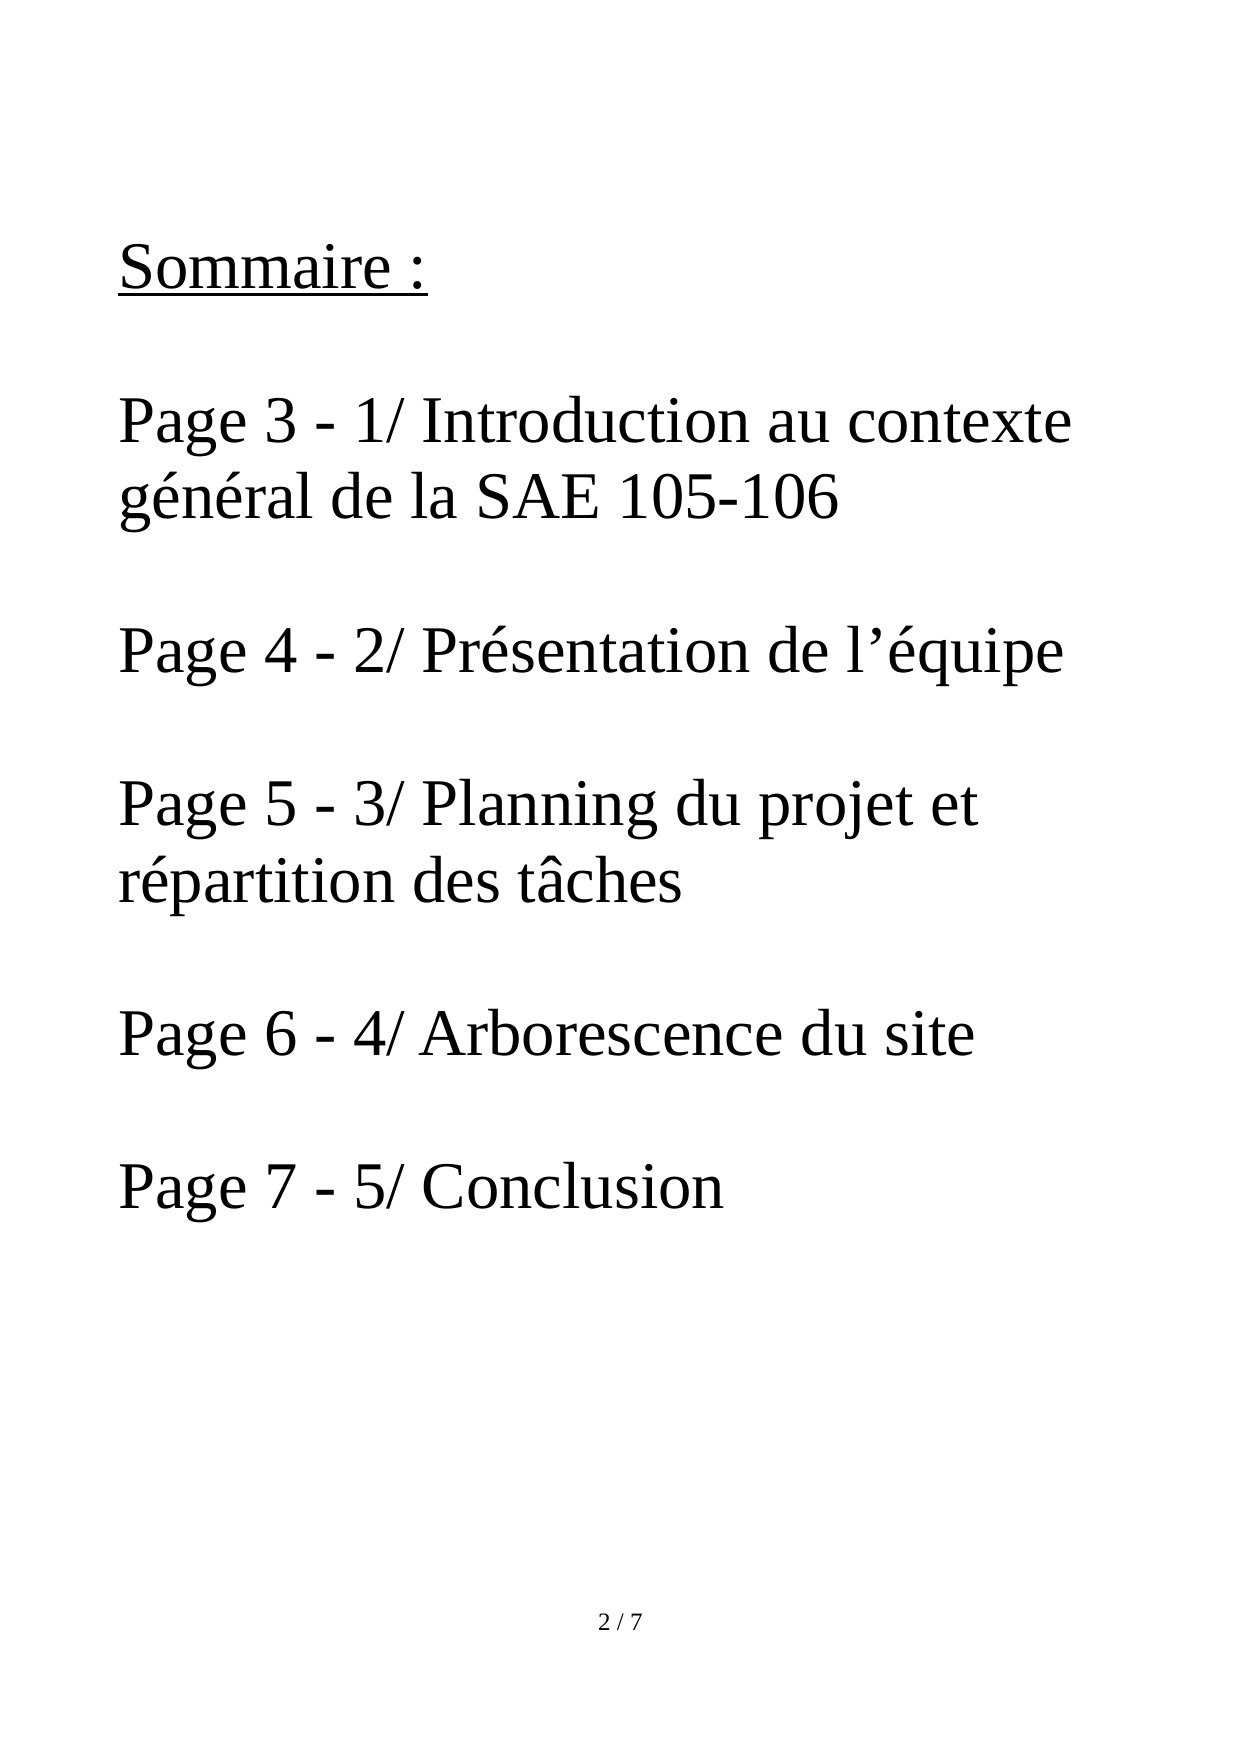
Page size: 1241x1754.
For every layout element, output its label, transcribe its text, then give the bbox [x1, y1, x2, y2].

text Page 5 - 3/ Planning du projet et répartition des tâches [118, 763, 1122, 917]
text Sommaire : [118, 227, 1122, 303]
text Page 3 - 1/ Introduction au contexte général de la SAE 105-106 [118, 380, 1122, 533]
text Page 4 - 2/ Présentation de l’équipe [118, 610, 1122, 687]
text Page 6 - 4/ Arborescence du site [118, 993, 1122, 1070]
text Page 7 - 5/ Conclusion [118, 1147, 1122, 1223]
